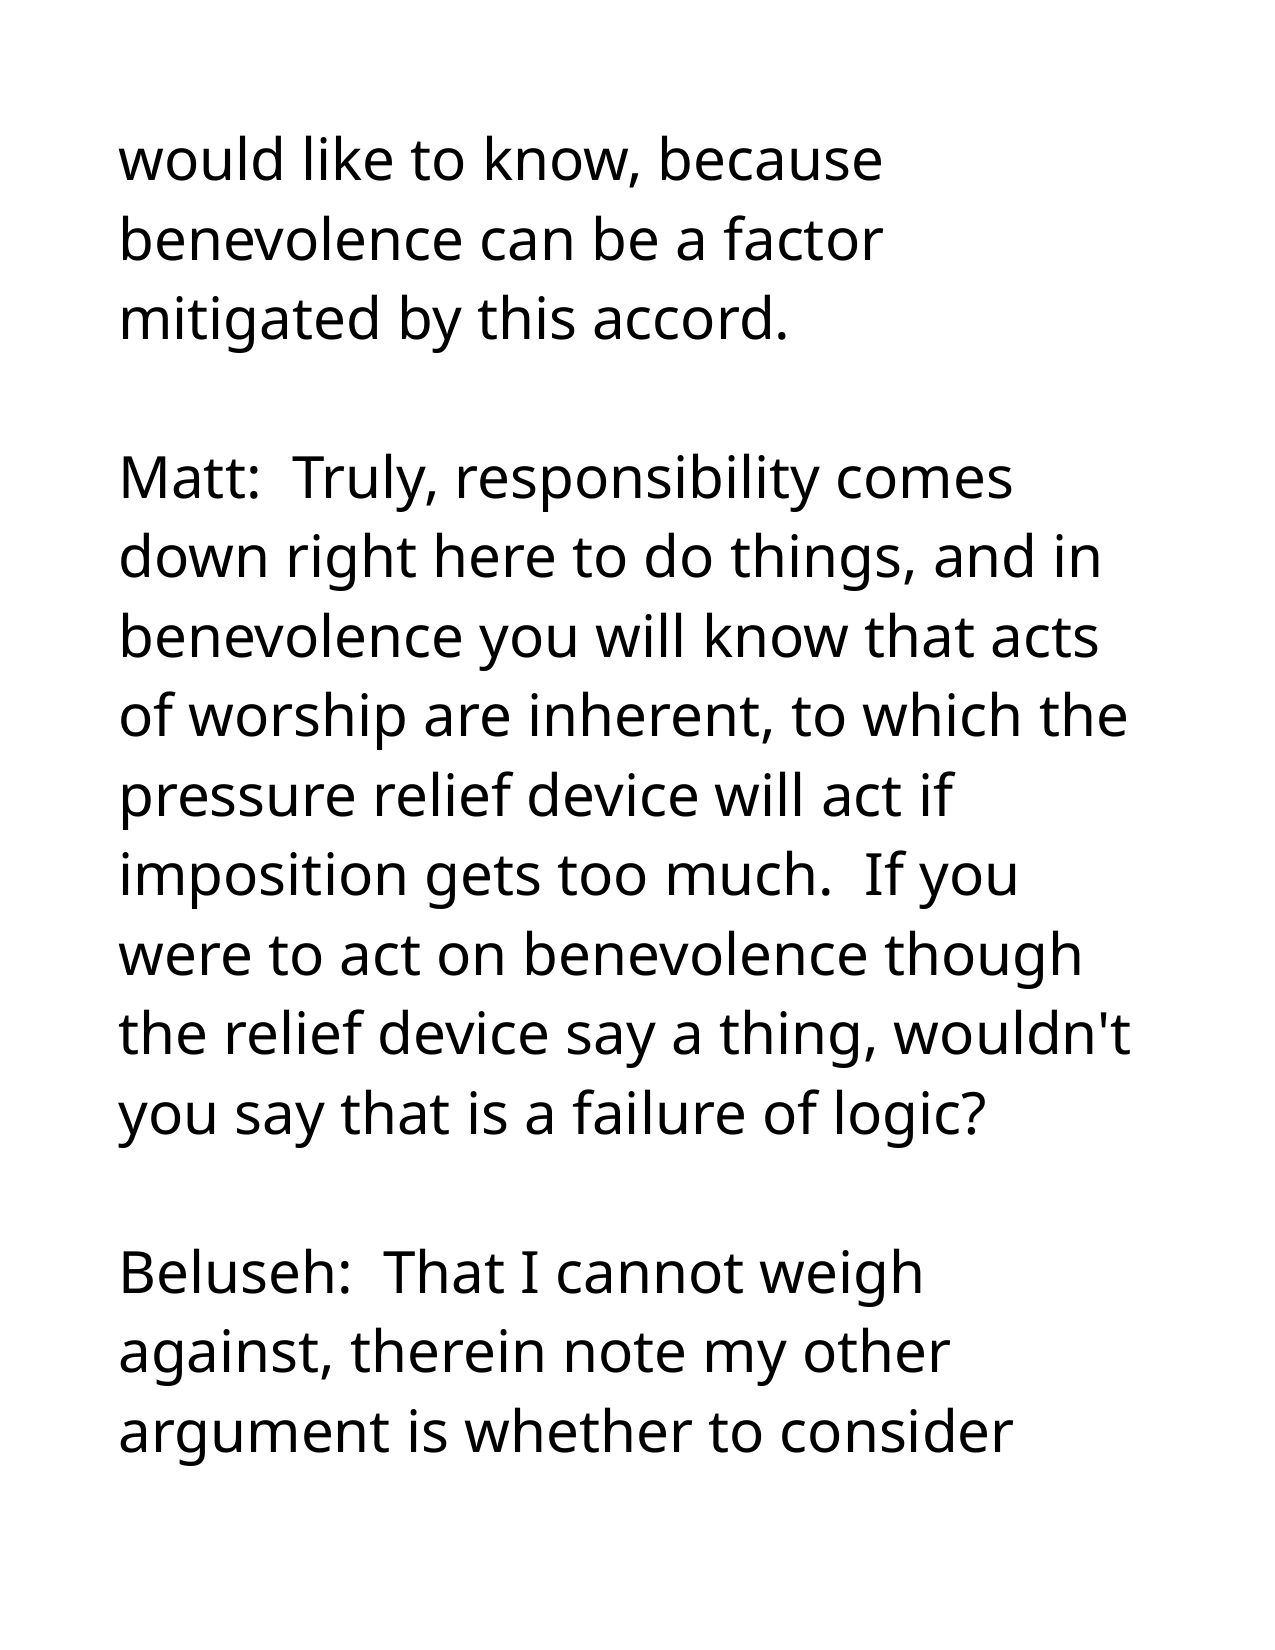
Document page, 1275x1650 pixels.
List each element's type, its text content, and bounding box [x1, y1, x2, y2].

text would like to know, because benevolence can be a factor mitigated by this accord. [118, 118, 1157, 357]
text Beluseh: That I cannot weigh against, therein note my other argument is whether to consider [118, 1231, 1157, 1469]
text Matt: Truly, responsibility comes down right here to do things, and in benevolence you will know that acts of worship are inherent, to which the pressure relief device will act if imposition gets too much. If you were to act on benevolence though the relief device say a thing, wouldn't you say that is a failure of logic? [118, 436, 1157, 1151]
